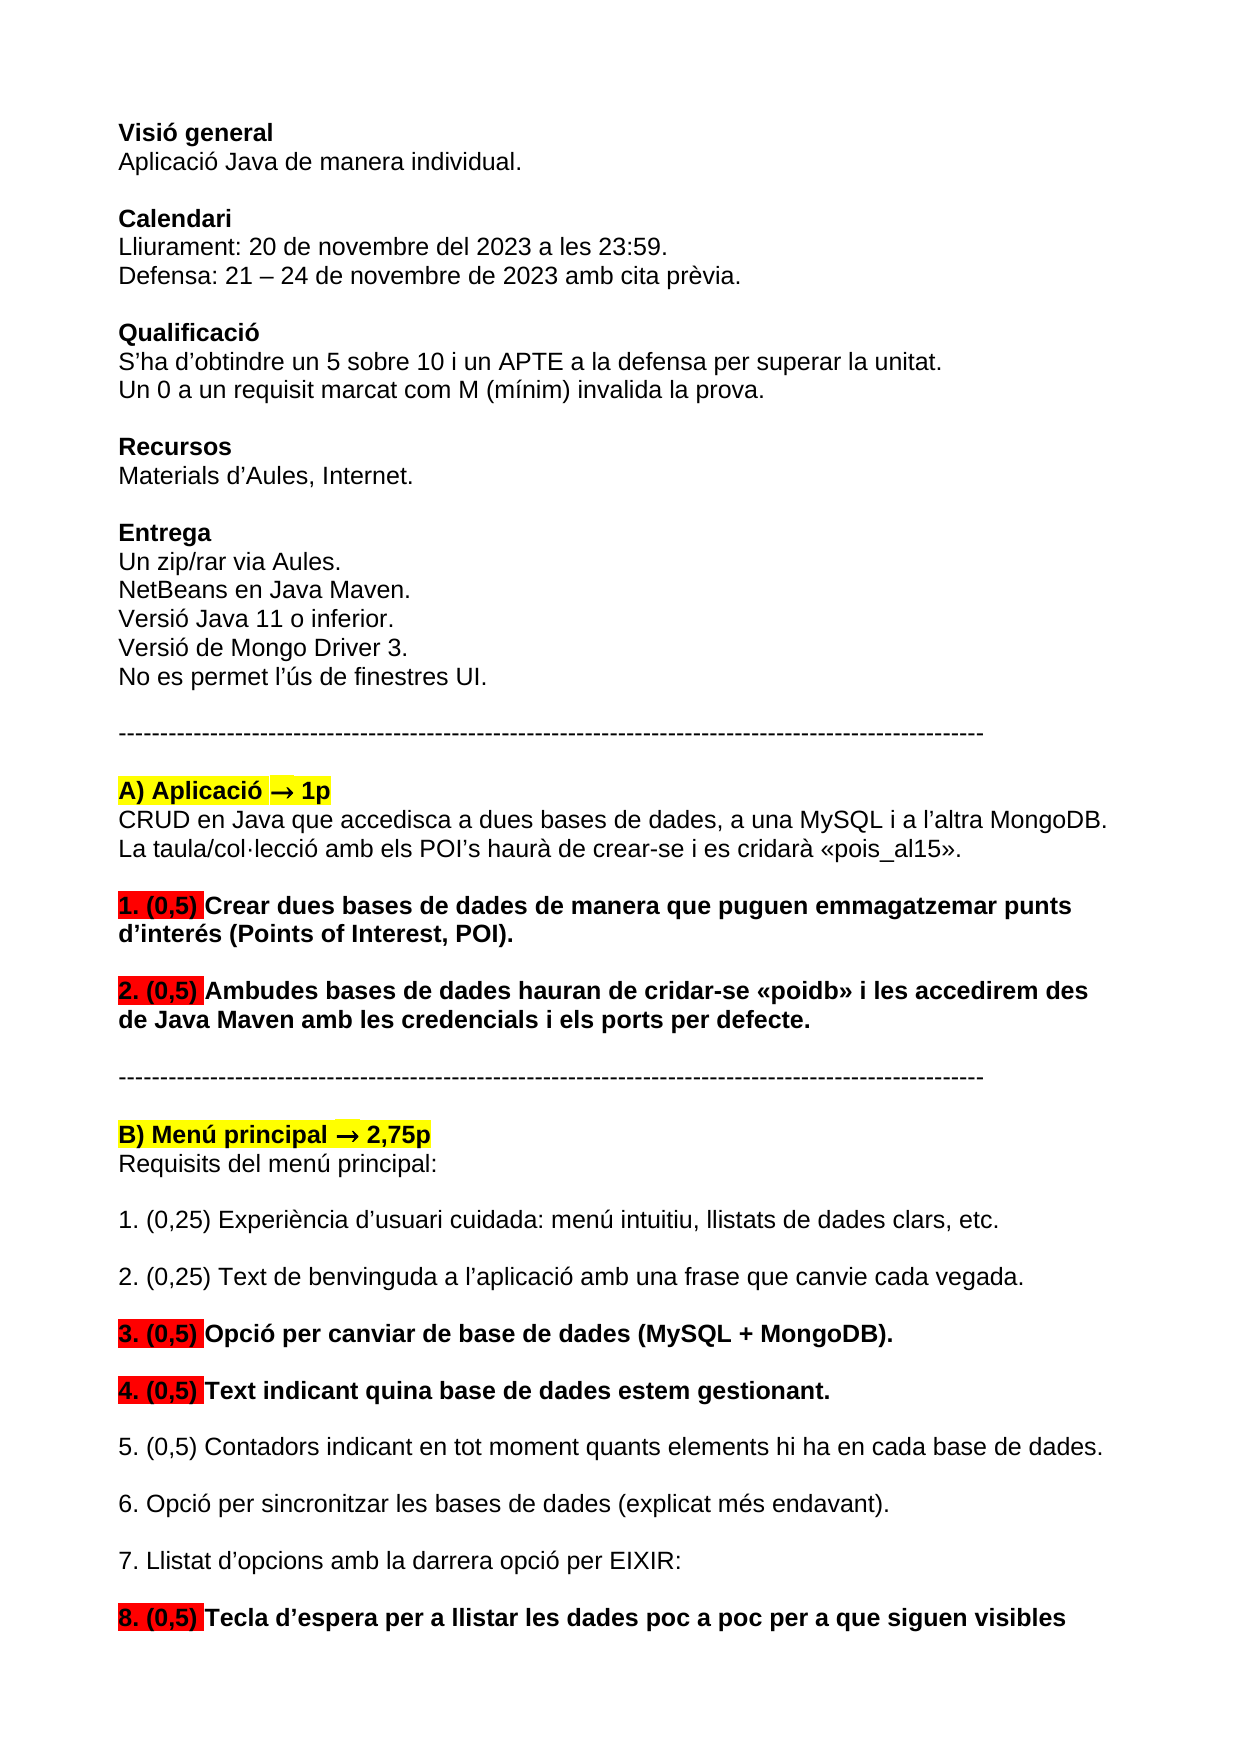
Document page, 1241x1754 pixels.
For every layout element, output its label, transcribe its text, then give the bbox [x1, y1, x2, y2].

text Un 0 a un requisit marcat com M (mínim) invalida la prova. [118, 375, 1122, 404]
text Requisits del menú principal: [118, 1148, 1122, 1177]
text 4. (0,5) Text indicant quina base de dades estem gestionant. [118, 1376, 1122, 1404]
text Aplicació Java de manera individual. [118, 147, 1122, 176]
text B) Menú principal → 2,75p [118, 1118, 1122, 1148]
text S’ha d’obtindre un 5 sobre 10 i un APTE a la defensa per superar la unitat. [118, 347, 1122, 375]
text Visió general [118, 118, 1122, 147]
text Lliurament: 20 de novembre del 2023 a les 23:59. [118, 232, 1122, 261]
text 6. Opció per sincronitzar les bases de dades (explicat més endavant). [118, 1489, 1122, 1518]
text 5. (0,5) Contadors indicant en tot moment quants elements hi ha en cada base de dades. [118, 1432, 1122, 1461]
text Calendari [118, 204, 1122, 232]
text Un zip/rar via Aules. [118, 546, 1122, 575]
text NetBeans en Java Maven. [118, 575, 1122, 604]
text 8. (0,5) Tecla d’espera per a llistar les dades poc a poc per a que siguen visibles [118, 1603, 1122, 1631]
text 2. (0,25) Text de benvinguda a l’aplicació amb una frase que canvie cada vegada. [118, 1262, 1122, 1291]
text -------------------------------------------------------------------------------------------------------- [118, 718, 1122, 747]
text No es permet l’ús de finestres UI. [118, 661, 1122, 690]
text 1. (0,5) Crear dues bases de dades de manera que puguen emmagatzemar punts d’interés (Points of Interest, POI). [118, 891, 1122, 948]
text Versió de Mongo Driver 3. [118, 633, 1122, 661]
text La taula/col·lecció amb els POI’s haurà de crear-se i es cridarà «pois_al15». [118, 834, 1122, 863]
text Entrega [118, 518, 1122, 546]
text Qualificació [118, 318, 1122, 347]
text 3. (0,5) Opció per canviar de base de dades (MySQL + MongoDB). [118, 1319, 1122, 1348]
text Defensa: 21 – 24 de novembre de 2023 amb cita prèvia. [118, 261, 1122, 290]
text -------------------------------------------------------------------------------------------------------- [118, 1062, 1122, 1090]
text 2. (0,5) Ambudes bases de dades hauran de cridar-se «poidb» i les accedirem des de Java Maven amb les credencials i els ports per defecte. [118, 976, 1122, 1034]
text Versió Java 11 o inferior. [118, 604, 1122, 633]
text 1. (0,25) Experiència d’usuari cuidada: menú intuitiu, llistats de dades clars, etc. [118, 1205, 1122, 1234]
text CRUD en Java que accedisca a dues bases de dades, a una MySQL i a l’altra MongoDB. [118, 805, 1122, 834]
text Materials d’Aules, Internet. [118, 461, 1122, 490]
text 7. Llistat d’opcions amb la darrera opció per EIXIR: [118, 1546, 1122, 1575]
text Recursos [118, 432, 1122, 461]
text A) Aplicació → 1p [118, 775, 1122, 805]
